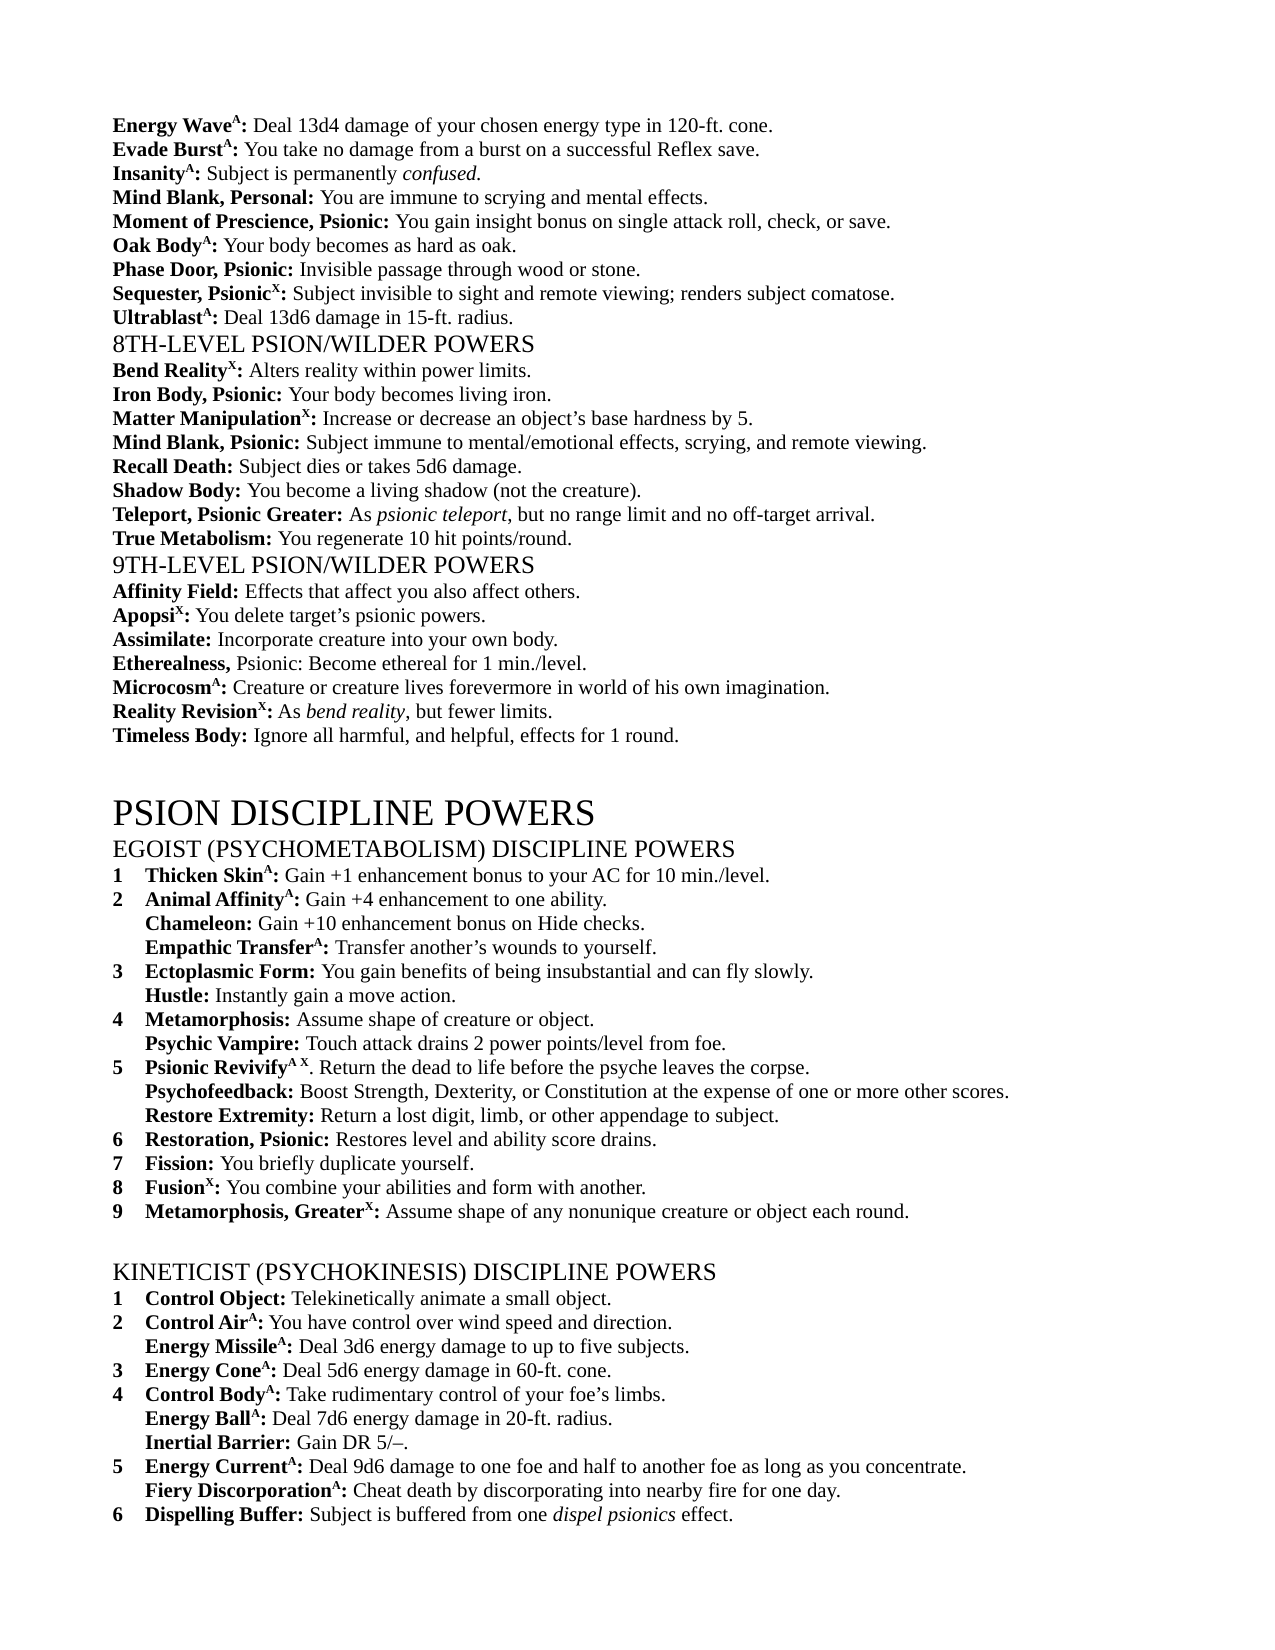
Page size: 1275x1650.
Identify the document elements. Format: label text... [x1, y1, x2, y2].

text Recall Death: Subject dies or takes 5d6 damage. [112, 454, 1162, 478]
text Psychofeedback: Boost Strength, Dexterity, or Constitution at the expense of one or more other scores. [145, 1079, 1162, 1103]
text 5 Energy CurrentA: Deal 9d6 damage to one foe and half to another foe as long as you concentrate. [112, 1454, 1162, 1478]
text PSION DISCIPLINE POWERS [112, 791, 1162, 834]
text InsanityA: Subject is permanently confused. [112, 161, 1162, 185]
text Empathic TransferA: Transfer another’s wounds to yourself. [145, 935, 1162, 959]
text Affinity Field: Effects that affect you also affect others. [112, 579, 1162, 603]
text Mind Blank, Psionic: Subject immune to mental/emotional effects, scrying, and remote viewing. [112, 430, 1162, 454]
text Iron Body, Psionic: Your body becomes living iron. [112, 382, 1162, 406]
text 3 Ectoplasmic Form: You gain benefits of being insubstantial and can fly slowly. [112, 959, 1162, 983]
text Bend RealityX: Alters reality within power limits. [112, 358, 1162, 382]
text Hustle: Instantly gain a move action. [145, 983, 1162, 1007]
text Chameleon: Gain +10 enhancement bonus on Hide checks. [145, 911, 1162, 935]
text 1 Thicken SkinA: Gain +1 enhancement bonus to your AC for 10 min./level. [112, 862, 1162, 887]
text Energy BallA: Deal 7d6 energy damage in 20-ft. radius. [145, 1406, 1162, 1430]
text Teleport, Psionic Greater: As psionic teleport, but no range limit and no off-target arrival. [112, 502, 1162, 526]
text Mind Blank, Personal: You are immune to scrying and mental effects. [112, 185, 1162, 209]
text 7 Fission: You briefly duplicate yourself. [112, 1151, 1162, 1175]
text 2 Control AirA: You have control over wind speed and direction. [112, 1310, 1162, 1334]
text 4 Metamorphosis: Assume shape of creature or object. [112, 1007, 1162, 1031]
text UltrablastA: Deal 13d6 damage in 15-ft. radius. [112, 305, 1162, 329]
text 1 Control Object: Telekinetically animate a small object. [112, 1286, 1162, 1310]
text 9 Metamorphosis, GreaterX: Assume shape of any nonunique creature or object each round. [112, 1199, 1162, 1223]
text Assimilate: Incorporate creature into your own body. [112, 627, 1162, 651]
text Evade BurstA: You take no damage from a burst on a successful Reflex save. [112, 137, 1162, 161]
text Shadow Body: You become a living shadow (not the creature). [112, 478, 1162, 502]
text Inertial Barrier: Gain DR 5/–. [145, 1430, 1162, 1454]
text 5 Psionic RevivifyA X. Return the dead to life before the psyche leaves the corpse. [112, 1055, 1162, 1079]
text Fiery DiscorporationA: Cheat death by discorporating into nearby fire for one day. [145, 1478, 1162, 1502]
subtitle KINETICIST (PSYCHOKINESIS) DISCIPLINE POWERS [112, 1257, 1162, 1286]
text Etherealness, Psionic: Become ethereal for 1 min./level. [112, 651, 1162, 675]
text Moment of Prescience, Psionic: You gain insight bonus on single attack roll, check, or save. [112, 209, 1162, 233]
text Energy WaveA: Deal 13d4 damage of your chosen energy type in 120-ft. cone. [112, 112, 1162, 137]
subtitle 8TH-LEVEL PSION/WILDER POWERS [112, 329, 1162, 358]
text Energy MissileA: Deal 3d6 energy damage to up to five subjects. [145, 1334, 1162, 1358]
text Phase Door, Psionic: Invisible passage through wood or stone. [112, 257, 1162, 281]
text 6 Dispelling Buffer: Subject is buffered from one dispel psionics effect. [112, 1502, 1162, 1526]
text Psychic Vampire: Touch attack drains 2 power points/level from foe. [145, 1031, 1162, 1055]
text Oak BodyA: Your body becomes as hard as oak. [112, 233, 1162, 257]
text ApopsiX: You delete target’s psionic powers. [112, 603, 1162, 627]
text MicrocosmA: Creature or creature lives forevermore in world of his own imagination. [112, 675, 1162, 699]
text 8 FusionX: You combine your abilities and form with another. [112, 1175, 1162, 1199]
text Sequester, PsionicX: Subject invisible to sight and remote viewing; renders subject comatose. [112, 281, 1162, 305]
text Reality RevisionX: As bend reality, but fewer limits. [112, 699, 1162, 723]
text 3 Energy ConeA: Deal 5d6 energy damage in 60-ft. cone. [112, 1358, 1162, 1382]
subtitle EGOIST (PSYCHOMETABOLISM) DISCIPLINE POWERS [112, 834, 1162, 862]
text Restore Extremity: Return a lost digit, limb, or other appendage to subject. [145, 1103, 1162, 1127]
text True Metabolism: You regenerate 10 hit points/round. [112, 526, 1162, 550]
text 6 Restoration, Psionic: Restores level and ability score drains. [112, 1127, 1162, 1151]
text 4 Control BodyA: Take rudimentary control of your foe’s limbs. [112, 1382, 1162, 1406]
subtitle 9TH-LEVEL PSION/WILDER POWERS [112, 550, 1162, 579]
text Timeless Body: Ignore all harmful, and helpful, effects for 1 round. [112, 723, 1162, 747]
text 2 Animal AffinityA: Gain +4 enhancement to one ability. [112, 887, 1162, 911]
text Matter ManipulationX: Increase or decrease an object’s base hardness by 5. [112, 406, 1162, 430]
